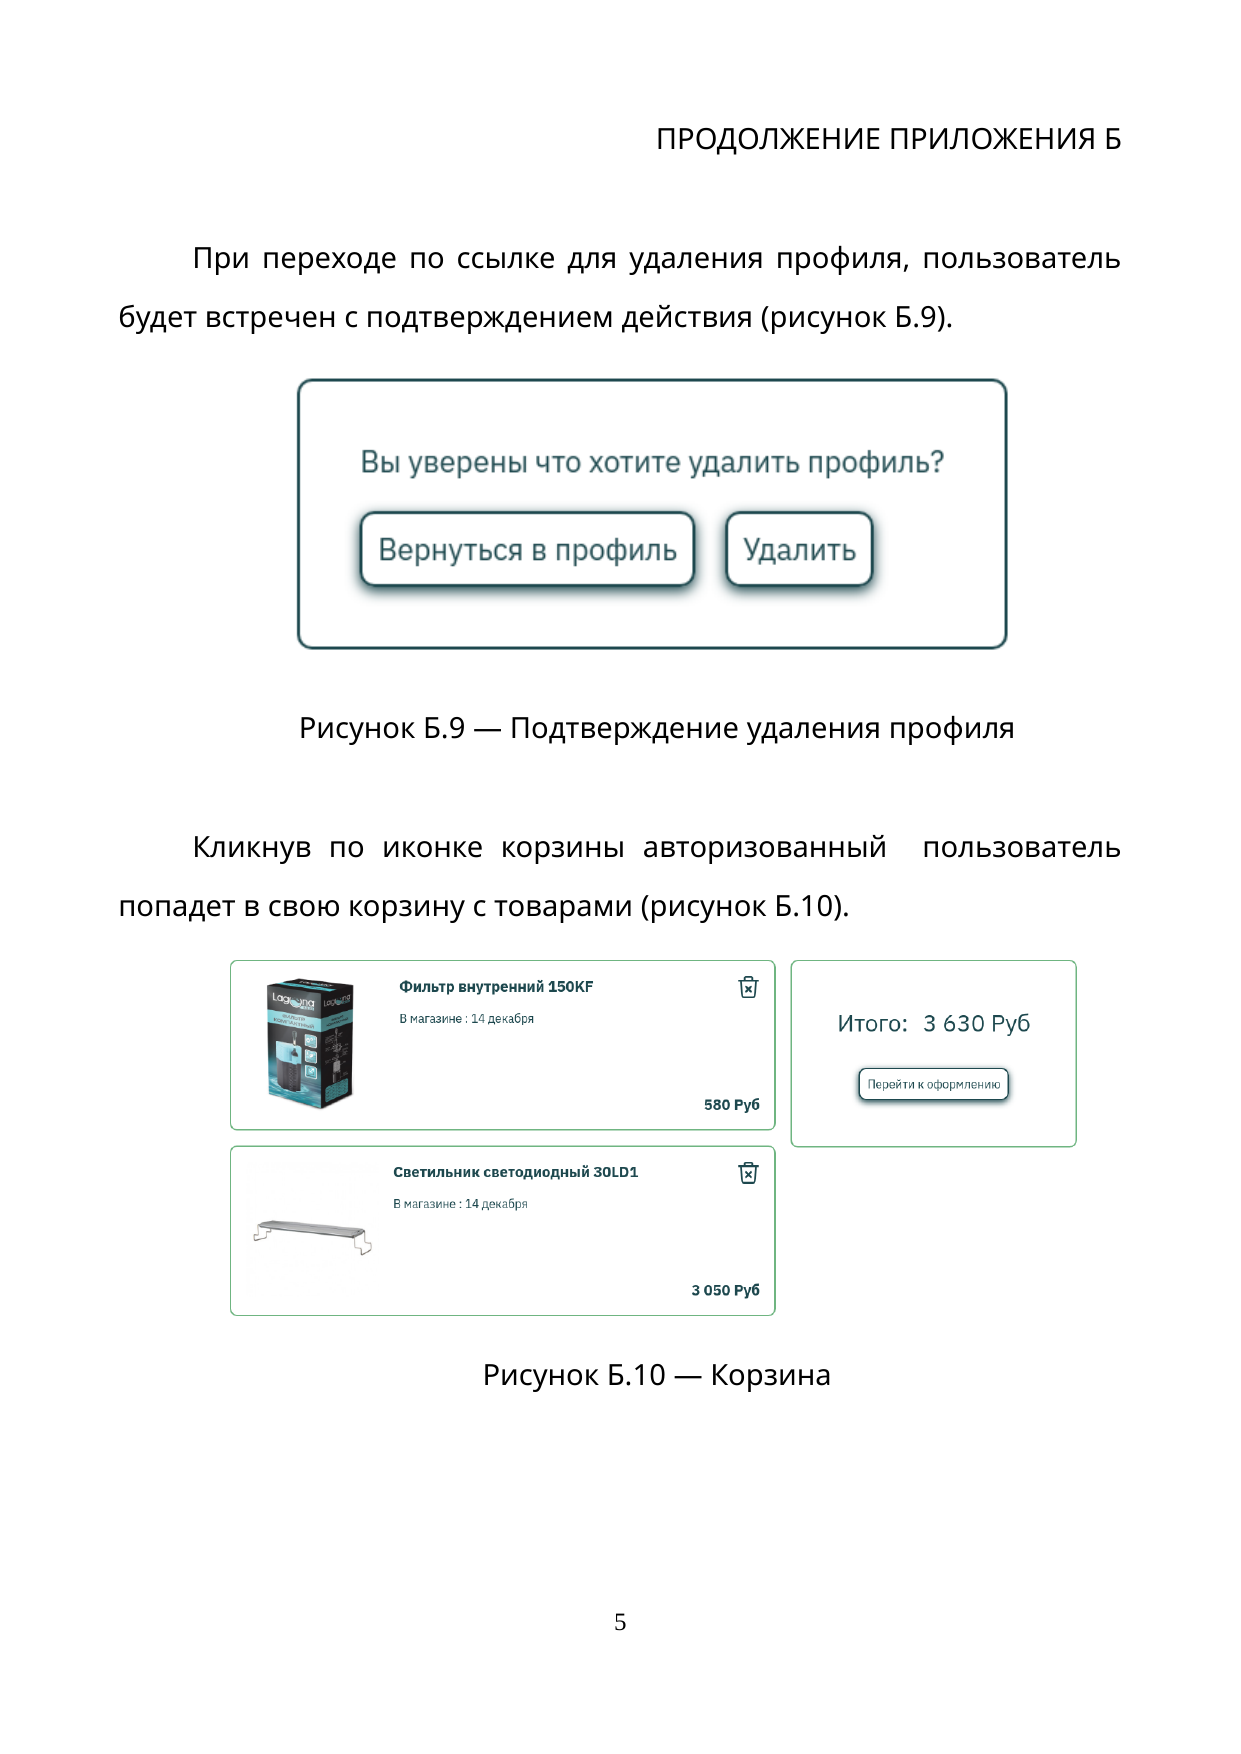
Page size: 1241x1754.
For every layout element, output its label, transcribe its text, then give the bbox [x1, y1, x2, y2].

picture [272, 356, 1042, 687]
text При переходе по ссылке для удаления профиля, пользователь будет встречен с подтверждением действия (рисунок Б.9). [118, 237, 1122, 336]
text ПРОДОЛЖЕНИЕ ПРИЛОЖЕНИЯ Б [118, 118, 1122, 158]
text Рисунок Б.10 — Корзина [118, 1354, 1122, 1394]
text Рисунок Б.9 — Подтверждение удаления профиля [118, 707, 1122, 747]
text Кликнув по иконке корзины авторизованный пользователь попадет в свою корзину с товарами (рисунок Б.10). [118, 826, 1122, 925]
picture [219, 944, 1095, 1335]
